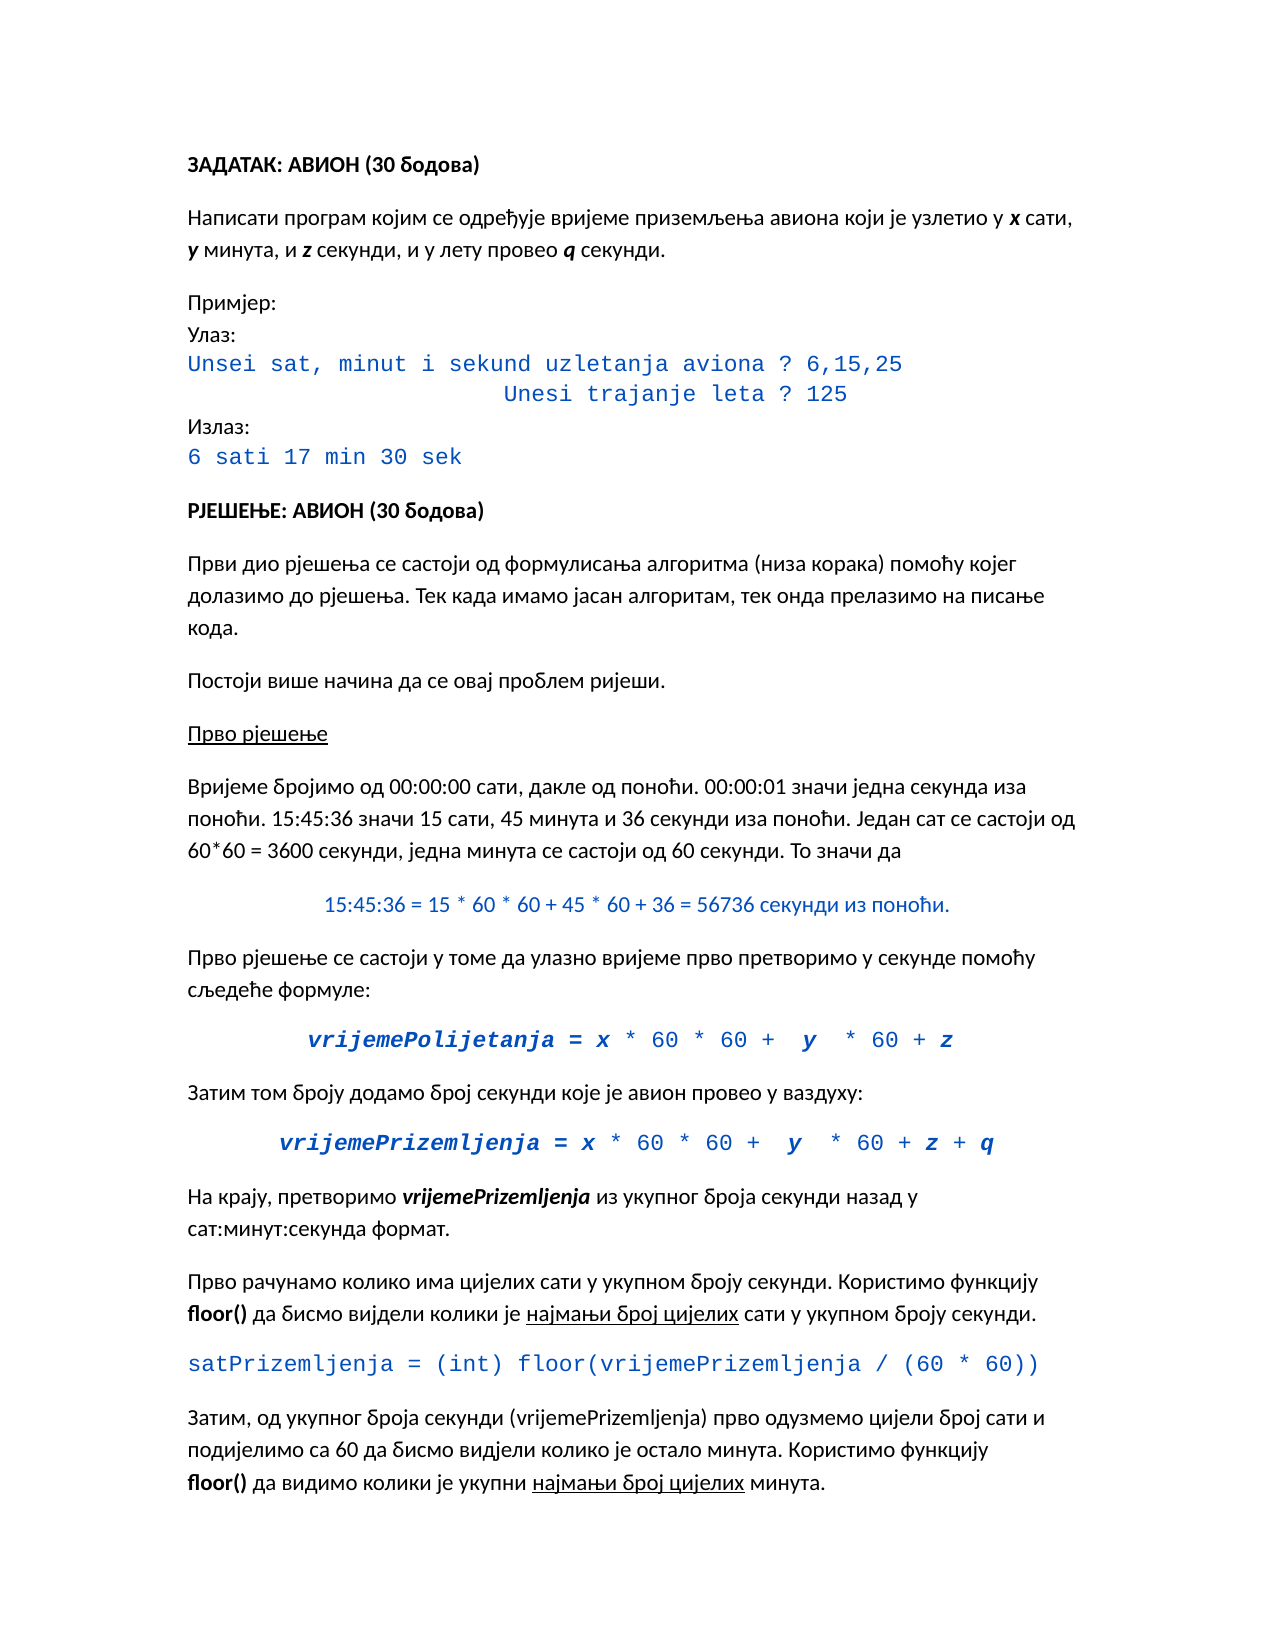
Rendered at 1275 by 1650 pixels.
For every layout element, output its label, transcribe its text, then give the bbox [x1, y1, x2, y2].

text Постоји више начина да се овај проблем ријеши. [187, 666, 1087, 694]
text Прво рачунамо колико има цијелих сати у укупном броју секунди. Користимо функцију floor() да бисмо вијдели колики је најмањи број цијелих сати у укупном броју секунди. [187, 1267, 1087, 1328]
text 15:45:36 = 15 * 60 * 60 + 45 * 60 + 36 = 56736 секунди из поноћи. [187, 890, 1087, 918]
text Написати програм којим се одређује вријеме приземљења авиона који је узлетио у x сати, y минута, и z секунди, и у лету провео q секунди. [187, 203, 1087, 263]
text satPrizemljenja = (int) floor(vrijemePrizemljenja / (60 * 60)) [187, 1353, 1087, 1378]
text Прво рјешење [187, 719, 1087, 747]
text На крају, претворимо vrijemePrizemljenja из укупног броја секунди назад у сат:минут:секунда формат. [187, 1182, 1087, 1242]
text Примјер: Улаз: Unsei sat, minut i sekund uzletanja aviona ? 6,15,25 Unesi trajanje leta ? 125 Излаз: 6 sati 17 min 30 sek [187, 288, 1087, 471]
text ЗАДАТАК: АВИОН (30 бодова) [187, 150, 1087, 178]
text vrijemePolijetanja = x * 60 * 60 + y * 60 + z [187, 1028, 1087, 1054]
text РЈЕШЕЊЕ: АВИОН (30 бодова) [187, 496, 1087, 524]
text vrijemePrizemljenja = x * 60 * 60 + y * 60 + z + q [187, 1132, 1087, 1157]
text Затим, од укупног броја секунди (vrijemePrizemljenja) прво одузмемо цијели број сати и подијелимо са 60 да бисмо видјели колико је остало минута. Користимо функцију floor() да видимо колики је укупни најмањи број цијелих минута. [187, 1403, 1087, 1496]
text Први дио рјешења се састоји од формулисања алгоритма (низа корака) помоћу којег долазимо до рјешења. Тек када имамо јасан алгоритам, тек онда прелазимо на писање кода. [187, 549, 1087, 641]
text Вријеме бројимо од 00:00:00 сати, дакле од поноћи. 00:00:01 значи једна секунда иза поноћи. 15:45:36 значи 15 сати, 45 минута и 36 секунди иза поноћи. Један сат се састоји од 60*60 = 3600 секунди, једна минута се састоји од 60 секунди. То значи да [187, 772, 1087, 865]
text Затим том броју додамо број секунди које је авион провео у ваздуху: [187, 1078, 1087, 1107]
text Прво рјешење се састоји у томе да улазно вријеме прво претворимо у секунде помоћу сљедеће формуле: [187, 943, 1087, 1003]
